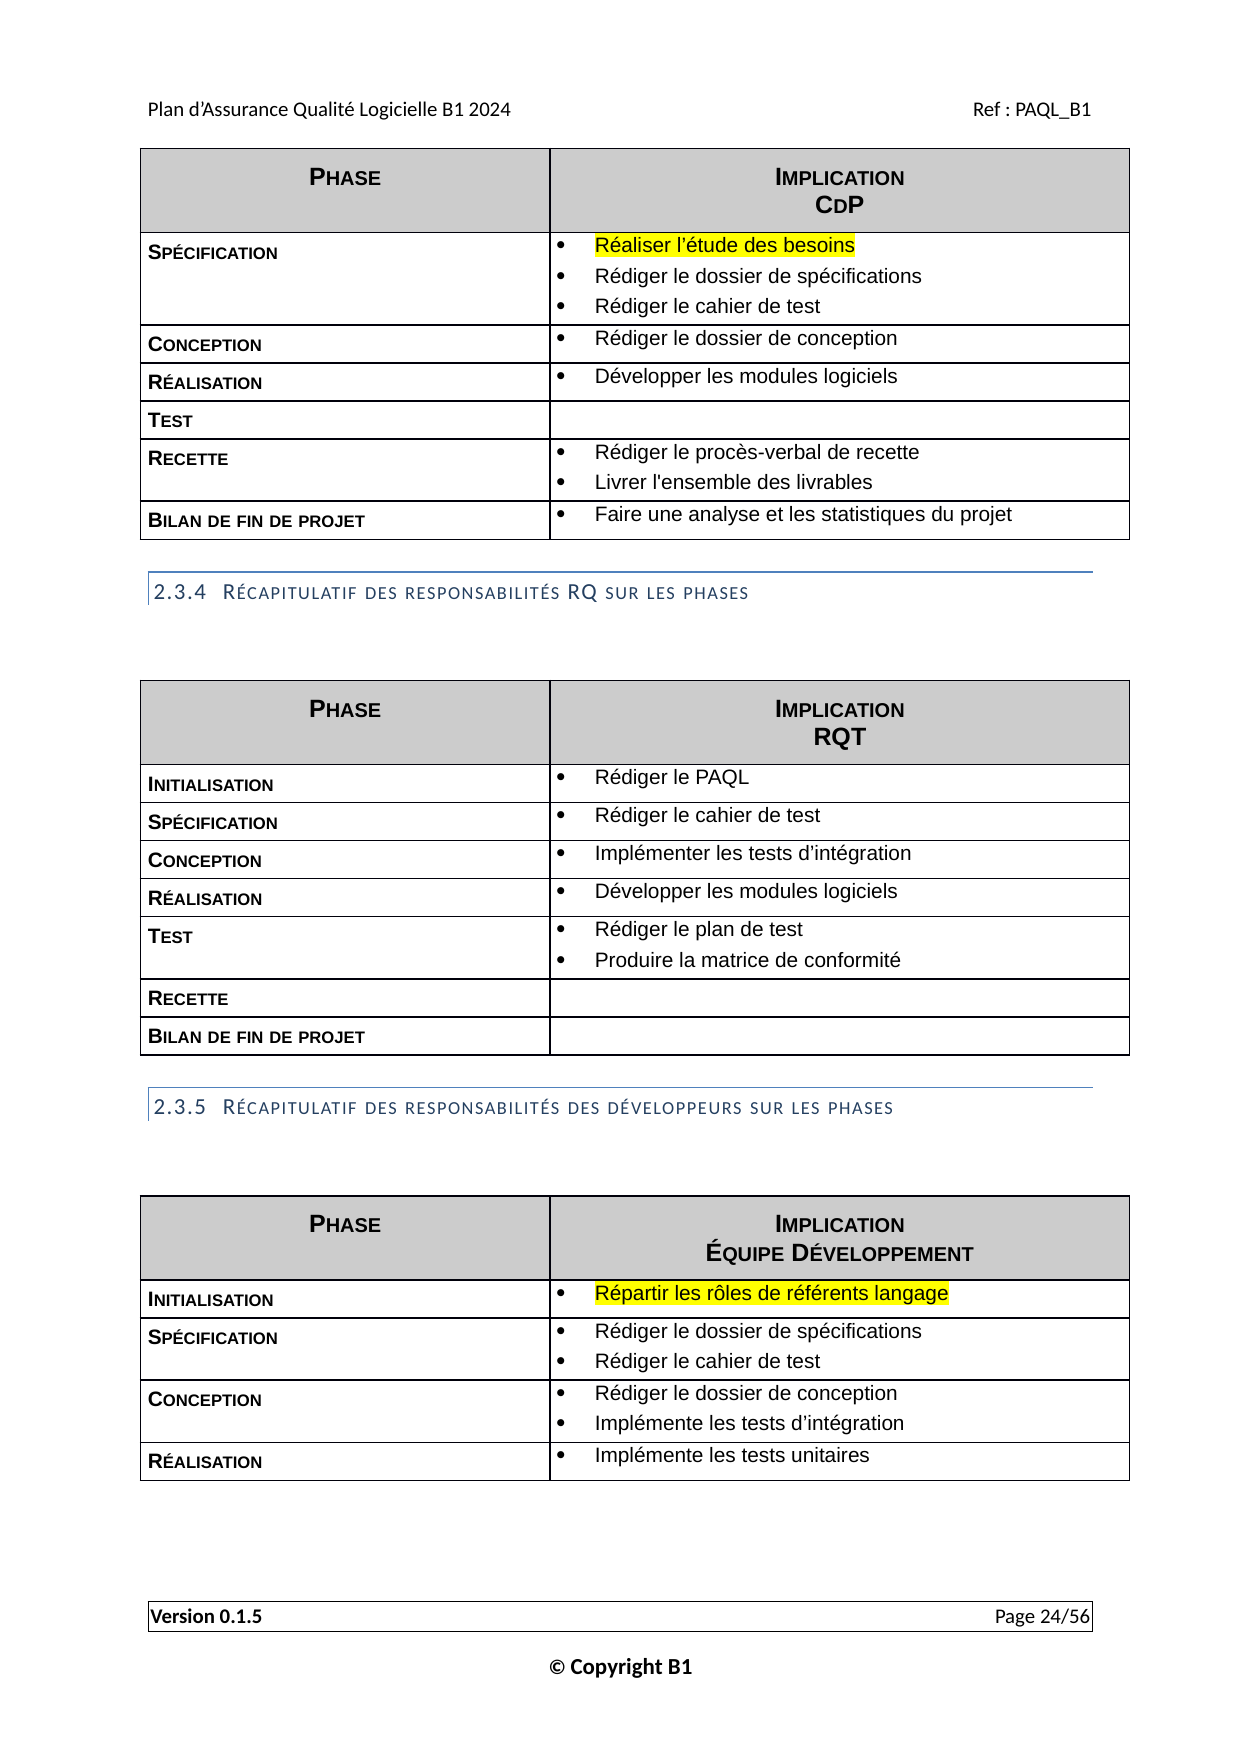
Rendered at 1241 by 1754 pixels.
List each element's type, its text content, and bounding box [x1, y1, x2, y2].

table_header Phase [141, 1197, 549, 1279]
table_cell Réalisation [141, 879, 549, 916]
table_cell Bilan de fin de projet [141, 502, 549, 538]
table_header Implication RQT [551, 681, 1129, 764]
table_header Implication Équipe Développement [551, 1197, 1129, 1279]
table_cell Réaliser l’étude des besoins Rédiger le dossier de spécifications Rédiger le cahier de test [551, 233, 1129, 324]
table_cell Développer les modules logiciels [551, 879, 1129, 916]
table_cell Spécification [141, 803, 549, 840]
table_cell Rédiger le dossier de conception Implémente les tests d’intégration [551, 1381, 1129, 1442]
table_cell Conception [141, 1381, 549, 1442]
table_cell Réalisation [141, 364, 549, 400]
table_cell Conception [141, 841, 549, 878]
table_header Implication CdP [551, 149, 1129, 232]
table_cell Rédiger le PAQL [551, 765, 1129, 802]
table_cell Test [141, 402, 549, 438]
table_cell Initialisation [141, 765, 549, 802]
table_cell Initialisation [141, 1281, 549, 1317]
table_cell Réalisation [141, 1443, 549, 1479]
list Récapitulatif des responsabilités RQ sur les phases [149, 573, 1093, 605]
table_cell Rédiger le dossier de conception [551, 326, 1129, 362]
table_cell Répartir les rôles de référents langage [551, 1281, 1129, 1317]
table_cell Rédiger le cahier de test [551, 803, 1129, 840]
table_cell Recette [141, 440, 549, 500]
table_cell Rédiger le dossier de spécifications Rédiger le cahier de test [551, 1319, 1129, 1379]
table_cell Recette [141, 980, 549, 1016]
table_cell Bilan de fin de projet [141, 1018, 549, 1054]
table_cell Implémente les tests unitaires [551, 1443, 1129, 1479]
table_cell Test [141, 917, 549, 978]
table_header Phase [141, 681, 549, 764]
list Récapitulatif des responsabilités des développeurs sur les phases [149, 1088, 1093, 1121]
table_cell Rédiger le plan de test Produire la matrice de conformité [551, 917, 1129, 978]
table_cell [551, 402, 1129, 438]
table_cell Conception [141, 326, 549, 362]
table_header Phase [141, 149, 549, 232]
table_cell [551, 1018, 1129, 1054]
table_cell Spécification [141, 233, 549, 324]
table_cell Faire une analyse et les statistiques du projet [551, 502, 1129, 538]
table_cell [551, 980, 1129, 1016]
table_cell Spécification [141, 1319, 549, 1379]
table_cell Implémenter les tests d’intégration [551, 841, 1129, 878]
table_cell Développer les modules logiciels [551, 364, 1129, 400]
table_cell Rédiger le procès-verbal de recette Livrer l'ensemble des livrables [551, 440, 1129, 500]
